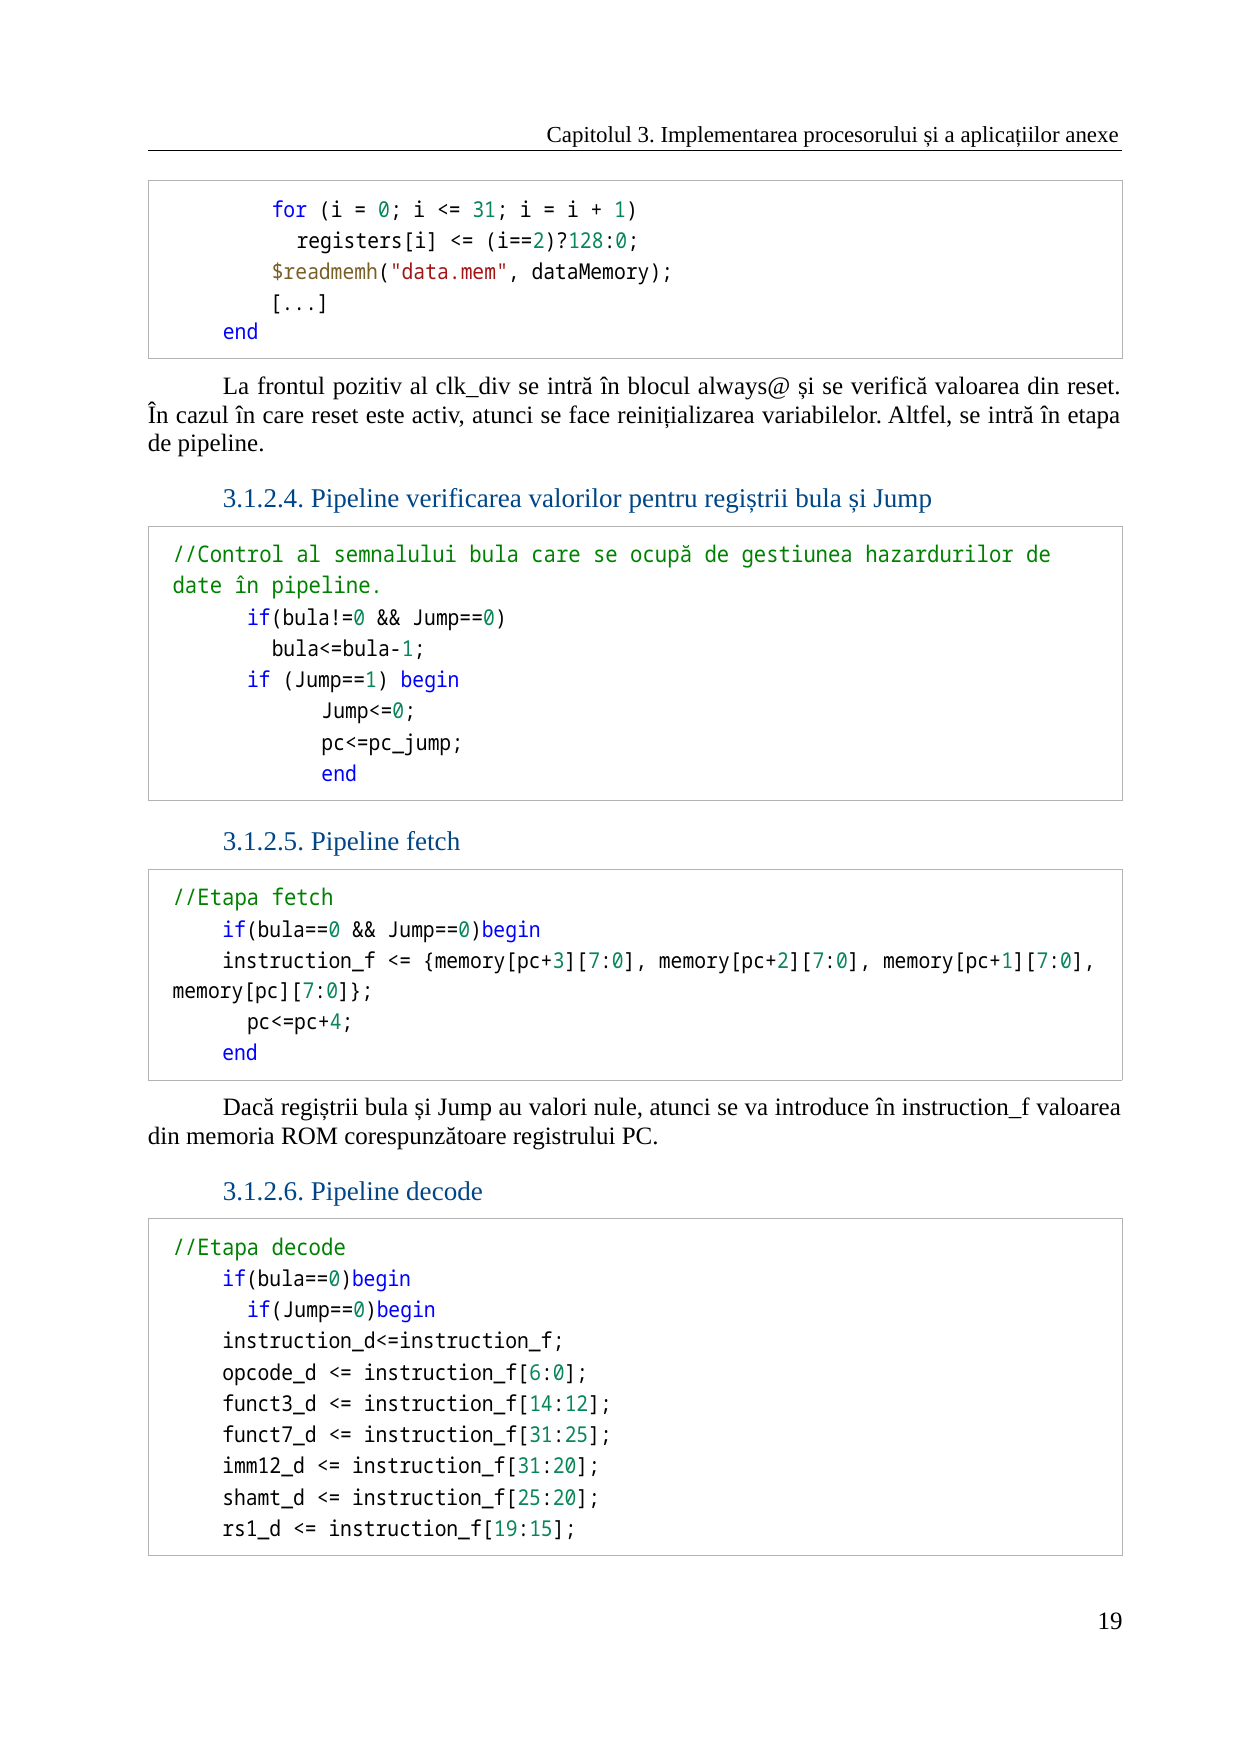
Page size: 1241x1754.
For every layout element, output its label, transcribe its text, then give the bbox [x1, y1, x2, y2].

text La frontul pozitiv al clk_div se intră în blocul always@ și se verifică valoarea din reset. În cazul în care reset este activ, atunci se face reinițializarea variabilelor. Altfel, se intră în etapa de pipeline. [148, 371, 1122, 457]
text //Etapa decode [149, 1219, 1122, 1249]
text pc<=pc_jump; [149, 713, 1122, 744]
text pc<=pc+4; [149, 992, 1122, 1024]
text end [149, 744, 1122, 800]
text if(Jump==0)begin [149, 1281, 1122, 1312]
text registers[i] <= (i==2)?128:0; [149, 211, 1122, 243]
text [...] [149, 274, 1122, 304]
text if(bula==0)begin [149, 1249, 1122, 1281]
text Dacă regiștrii bula și Jump au valori nule, atunci se va introduce în instruction_f valoarea din memoria ROM corespunzătoare registrului PC. [148, 1092, 1122, 1150]
subtitle Pipeline verificarea valorilor pentru regiștrii bula și Jump [223, 482, 1122, 513]
text for (i = 0; i <= 31; i = i + 1) [149, 181, 1122, 211]
text funct3_d <= instruction_f[14:12]; [149, 1374, 1122, 1406]
text rs1_d <= instruction_f[19:15]; [149, 1499, 1122, 1555]
text funct7_d <= instruction_f[31:25]; [149, 1406, 1122, 1437]
text //Etapa fetch [149, 870, 1122, 900]
text $readmemh("data.mem", dataMemory); [149, 243, 1122, 274]
subtitle Pipeline decode [223, 1174, 1122, 1206]
text end [149, 304, 1122, 358]
text shamt_d <= instruction_f[25:20]; [149, 1468, 1122, 1499]
text Jump<=0; [149, 682, 1122, 713]
text bula<=bula-1; [149, 619, 1122, 651]
text if(bula==0 && Jump==0)begin [149, 900, 1122, 931]
subtitle Pipeline fetch [223, 825, 1122, 856]
text end [149, 1024, 1122, 1080]
text if (Jump==1) begin [149, 651, 1122, 682]
text instruction_f <= {memory[pc+3][7:0], memory[pc+2][7:0], memory[pc+1][7:0], memory[pc][7:0]}; [149, 931, 1122, 992]
text //Control al semnalului bula care se ocupă de gestiunea hazardurilor de date în pipeline. [149, 527, 1122, 588]
text instruction_d<=instruction_f; [149, 1312, 1122, 1343]
text imm12_d <= instruction_f[31:20]; [149, 1437, 1122, 1468]
text if(bula!=0 && Jump==0) [149, 588, 1122, 619]
text opcode_d <= instruction_f[6:0]; [149, 1343, 1122, 1374]
